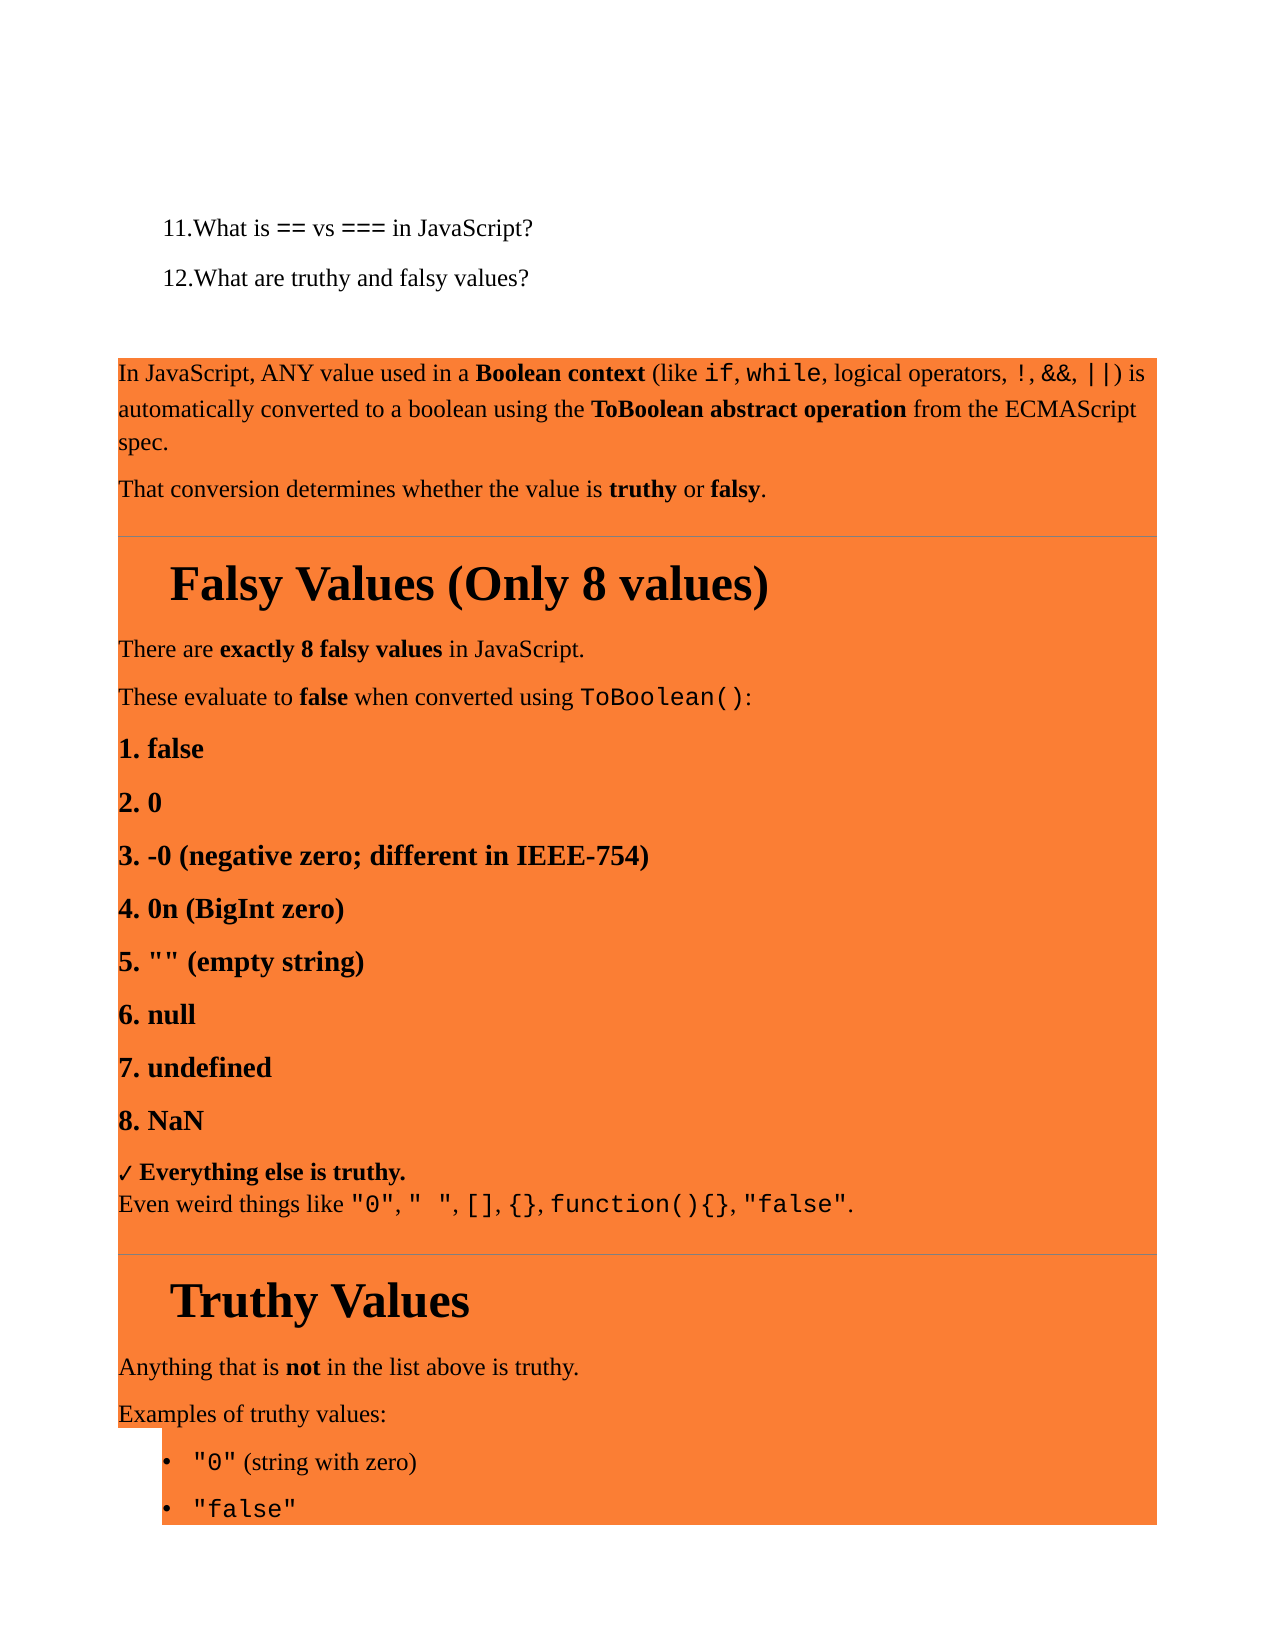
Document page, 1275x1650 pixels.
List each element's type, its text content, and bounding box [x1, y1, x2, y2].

list "false" [162, 1497, 1157, 1525]
subtitle 8. NaN [118, 1103, 1157, 1137]
text Examples of truthy values: [118, 1399, 1157, 1428]
subtitle 🔵 Truthy Values [118, 1271, 1157, 1328]
subtitle 7. undefined [118, 1050, 1157, 1084]
text In JavaScript, ANY value used in a Boolean context (like if, while, logical operators, !, &&, ||) is automatically converted to a boolean using the ToBoolean abstract operation from the ECMAScript spec. [118, 358, 1157, 455]
text That conversion determines whether the value is truthy or falsy. [118, 474, 1157, 503]
subtitle 2. 0 [118, 785, 1157, 818]
list What are truthy and falsy values? [162, 263, 1157, 292]
subtitle 1. false [118, 732, 1157, 765]
text These evaluate to false when converted using ToBoolean(): [118, 682, 1157, 712]
text There are exactly 8 falsy values in JavaScript. [118, 634, 1157, 663]
text Anything that is not in the list above is truthy. [118, 1352, 1157, 1380]
subtitle 5. "" (empty string) [118, 944, 1157, 978]
subtitle 3. -0 (negative zero; different in IEEE-754) [118, 838, 1157, 871]
subtitle 4. 0n (BigInt zero) [118, 891, 1157, 924]
list "0" (string with zero) [162, 1447, 1157, 1478]
subtitle 🔥 Falsy Values (Only 8 values) [118, 553, 1157, 611]
subtitle 6. null [118, 997, 1157, 1031]
text ✔ Everything else is truthy. Even weird things like "0", " ", [], {}, function(){}, "false". [118, 1157, 1157, 1220]
list What is == vs === in JavaScript? [162, 213, 1157, 244]
